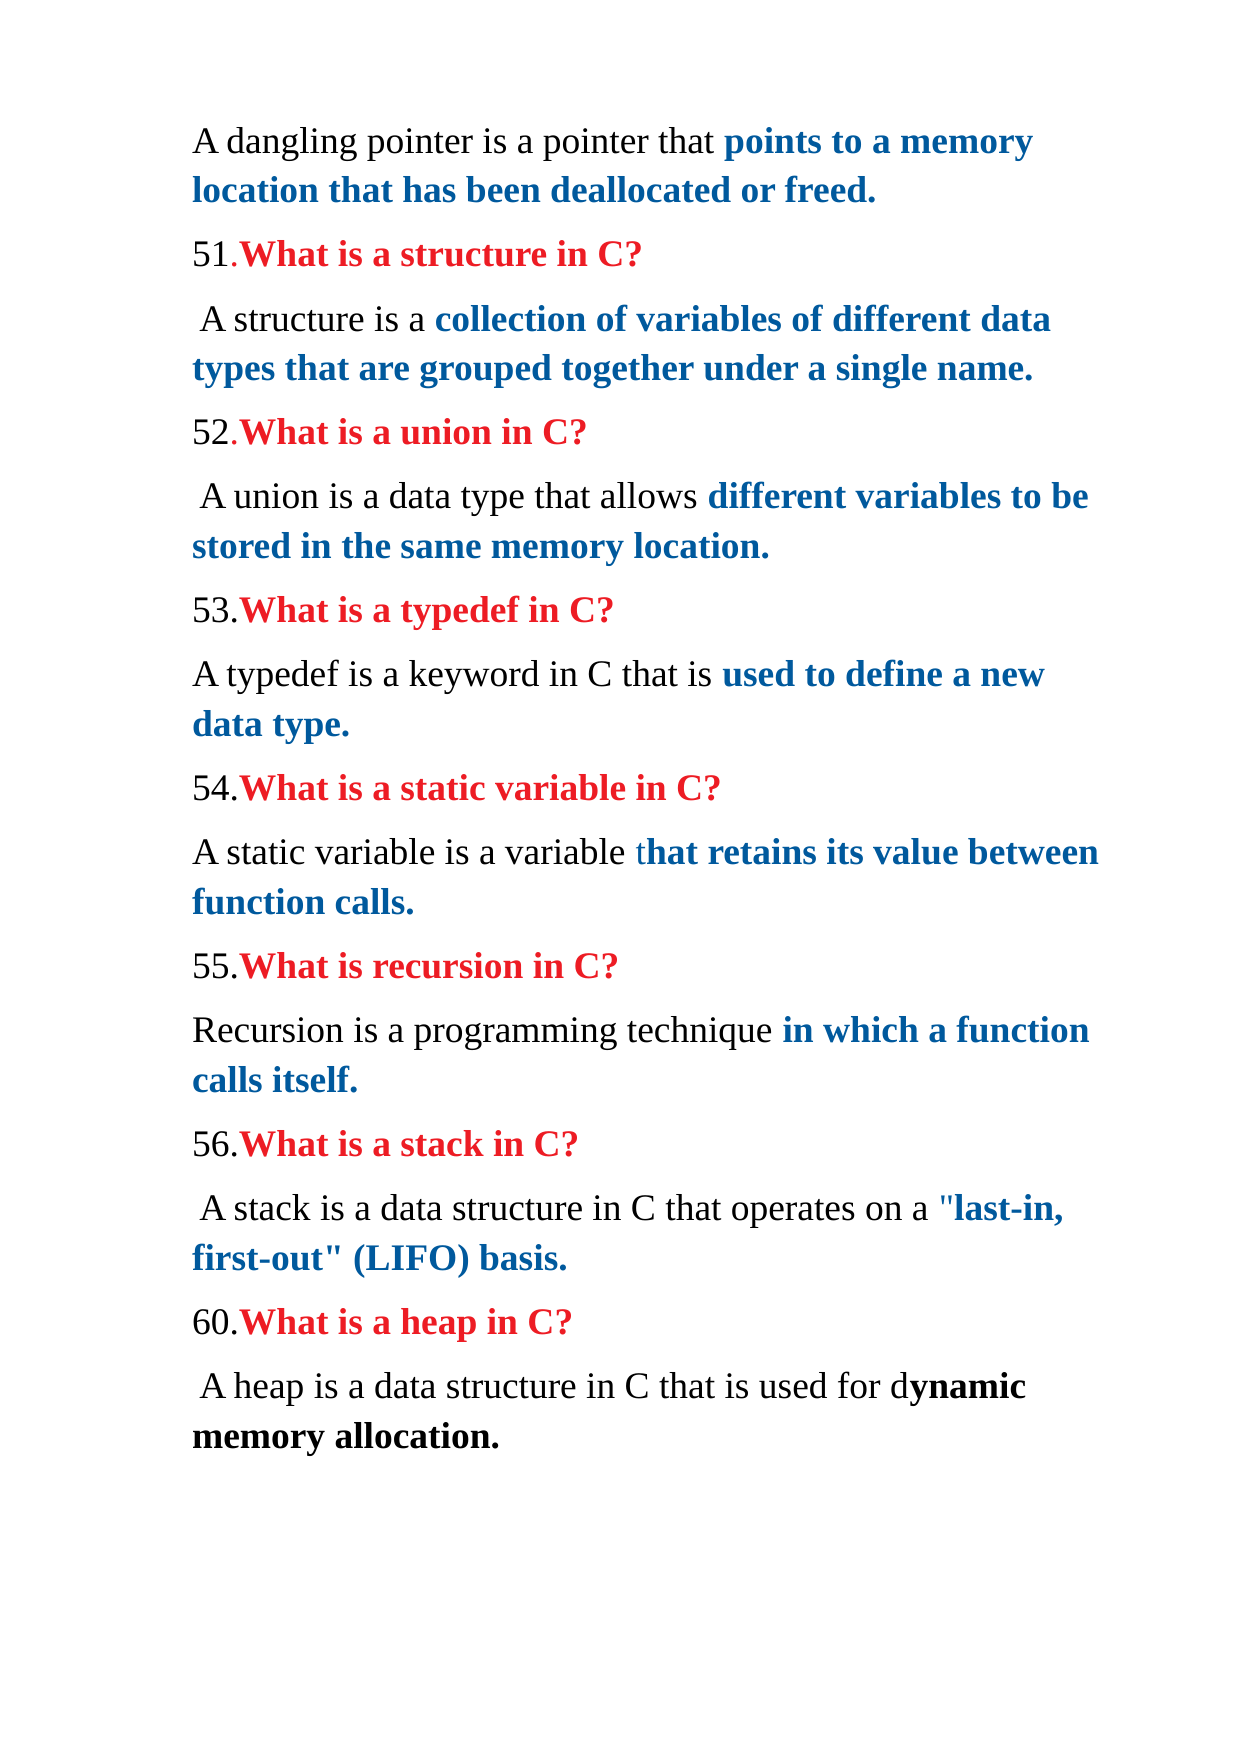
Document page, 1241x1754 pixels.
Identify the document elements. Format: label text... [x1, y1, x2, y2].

list A structure is a collection of variables of different data types that are grouped together under a single name. [162, 296, 1122, 389]
list A typedef is a keyword in C that is used to define a new data type. [162, 652, 1122, 744]
list 52.What is a union in C? [162, 410, 1122, 453]
list 54.What is a static variable in C? [162, 766, 1122, 809]
list 51.What is a structure in C? [162, 232, 1122, 275]
list 60.What is a heap in C? [162, 1299, 1122, 1342]
list A heap is a data structure in C that is used for dynamic memory allocation. [162, 1363, 1122, 1456]
list A stack is a data structure in C that operates on a "last-in, first-out" (LIFO) basis. [162, 1186, 1122, 1278]
list 53.What is a typedef in C? [162, 588, 1122, 631]
list A union is a data type that allows different variables to be stored in the same memory location. [162, 474, 1122, 567]
list 56.What is a stack in C? [162, 1121, 1122, 1164]
list 55.What is recursion in C? [162, 943, 1122, 987]
list A dangling pointer is a pointer that points to a memory location that has been deallocated or freed. [162, 118, 1122, 211]
list Recursion is a programming technique in which a function calls itself. [162, 1008, 1122, 1100]
list A static variable is a variable that retains its value between function calls. [162, 830, 1122, 922]
